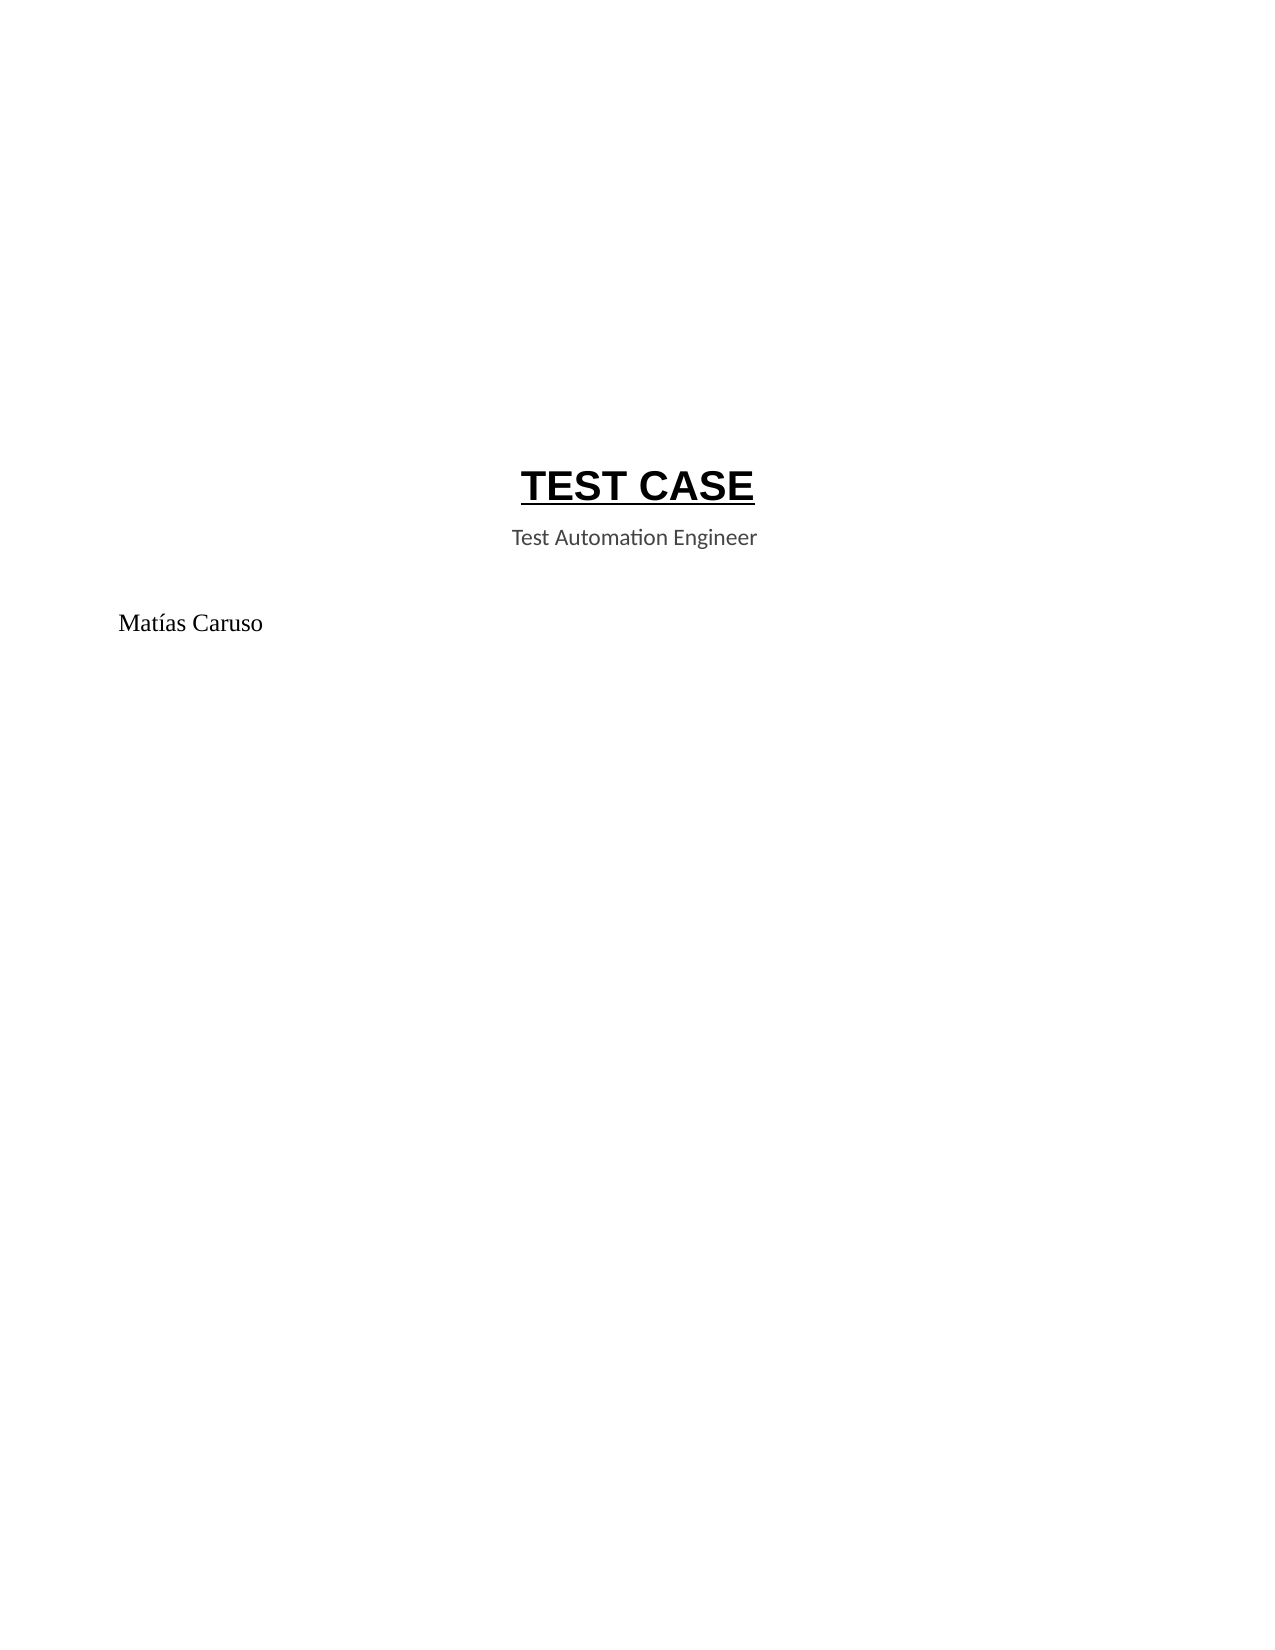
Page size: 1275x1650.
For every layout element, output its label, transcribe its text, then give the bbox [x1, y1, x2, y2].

text Matías Caruso [118, 608, 1157, 666]
subtitle TEST CASE [118, 461, 1157, 509]
text Test Automation Engineer [118, 522, 1157, 551]
